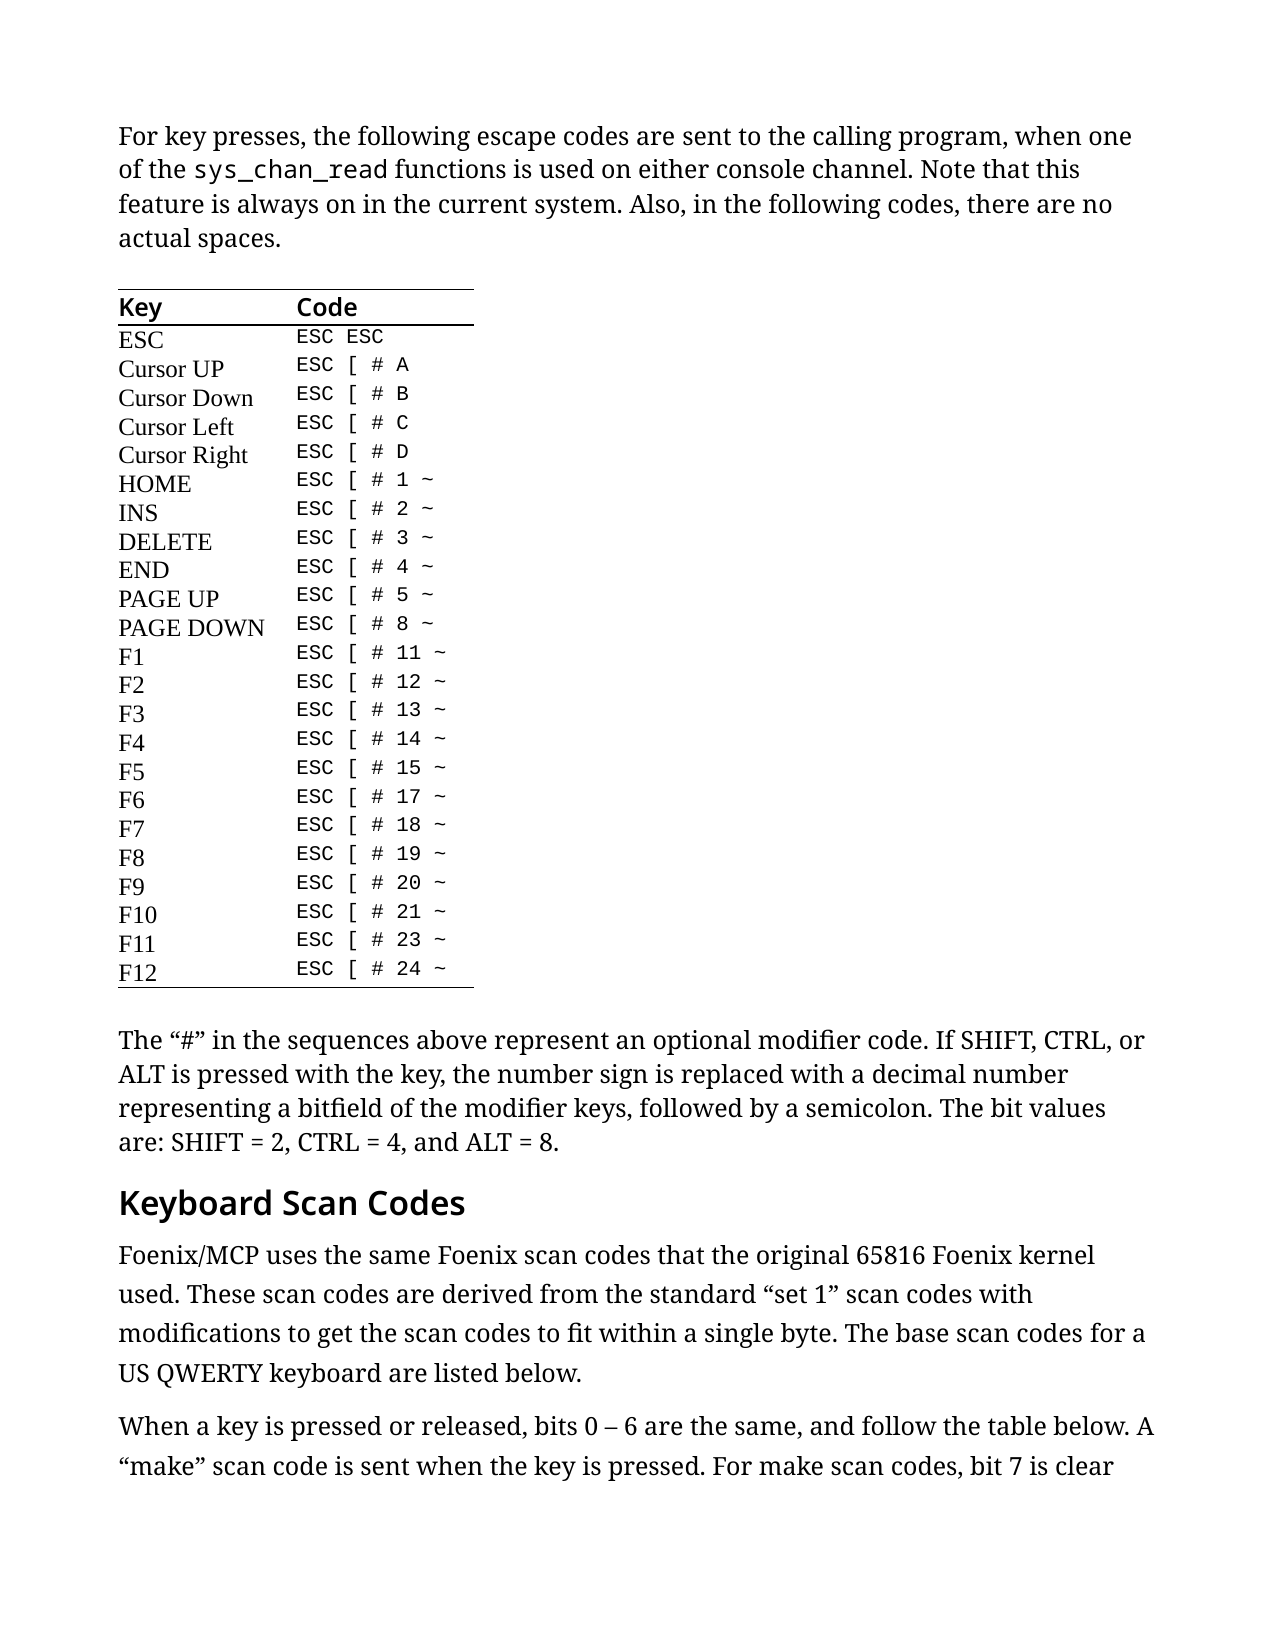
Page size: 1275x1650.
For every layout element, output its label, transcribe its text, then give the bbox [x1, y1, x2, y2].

table_cell ESC [ # 2 ~ [296, 498, 474, 527]
table_cell ESC [ # 11 ~ [296, 642, 474, 671]
table_cell ESC [ # 19 ~ [296, 843, 474, 872]
table_cell DELETE [118, 527, 296, 556]
table_cell F7 [118, 814, 296, 843]
table_cell ESC [ # 14 ~ [296, 728, 474, 757]
table_cell ESC [ # 23 ~ [296, 929, 474, 958]
table_cell ESC [ # 3 ~ [296, 527, 474, 556]
table_cell F11 [118, 929, 296, 958]
table_cell F8 [118, 843, 296, 872]
text For key presses, the following escape codes are sent to the calling program, when one of the sys_chan_read functions is used on either console channel. Note that this feature is always on in the current system. Also, in the following codes, there are no actual spaces. [118, 118, 1157, 254]
table_cell ESC [ # 4 ~ [296, 556, 474, 584]
table_cell ESC [ # B [296, 383, 474, 412]
table_cell END [118, 556, 296, 584]
table_cell PAGE DOWN [118, 613, 296, 642]
table_cell F1 [118, 642, 296, 671]
text The “#” in the sequences above represent an optional modifier code. If SHIFT, CTRL, or ALT is pressed with the key, the number sign is replaced with a decimal number representing a bitfield of the modifier keys, followed by a semicolon. The bit values are: SHIFT = 2, CTRL = 4, and ALT = 8. [118, 1022, 1157, 1159]
table_cell ESC [ # 12 ~ [296, 671, 474, 699]
table_cell ESC [ # 13 ~ [296, 699, 474, 728]
table_cell HOME [118, 469, 296, 498]
table_cell F4 [118, 728, 296, 757]
table_cell ESC [ # 18 ~ [296, 814, 474, 843]
subtitle Keyboard Scan Codes [118, 1179, 1157, 1225]
table_cell ESC [ # 5 ~ [296, 584, 474, 613]
table_cell ESC [ # 21 ~ [296, 901, 474, 929]
table_cell INS [118, 498, 296, 527]
text Foenix/MCP uses the same Foenix scan codes that the original 65816 Foenix kernel used. These scan codes are derived from the standard “set 1” scan codes with modifications to get the scan codes to fit within a single byte. The base scan codes for a US QWERTY keyboard are listed below. [118, 1238, 1157, 1389]
table_cell F9 [118, 872, 296, 901]
table_cell ESC [ # D [296, 441, 474, 469]
table_cell PAGE UP [118, 584, 296, 613]
table_cell ESC [ # 15 ~ [296, 757, 474, 786]
table_cell F5 [118, 757, 296, 786]
table_cell Cursor Left [118, 412, 296, 441]
table_cell ESC [118, 326, 296, 354]
table_cell ESC [ # 24 ~ [296, 958, 474, 987]
table_header Key [118, 290, 296, 324]
table_header Code [296, 290, 474, 324]
table_cell ESC [ # 8 ~ [296, 613, 474, 642]
table_cell F3 [118, 699, 296, 728]
table_cell ESC ESC [296, 326, 474, 354]
table_cell ESC [ # 20 ~ [296, 872, 474, 901]
table_cell ESC [ # 17 ~ [296, 786, 474, 814]
table_cell Cursor UP [118, 354, 296, 383]
table_cell ESC [ # C [296, 412, 474, 441]
table_cell ESC [ # 1 ~ [296, 469, 474, 498]
table_cell Cursor Down [118, 383, 296, 412]
table_cell F2 [118, 671, 296, 699]
table_cell Cursor Right [118, 441, 296, 469]
table_cell F10 [118, 901, 296, 929]
table_cell ESC [ # A [296, 354, 474, 383]
table_cell F12 [118, 958, 296, 987]
table_cell F6 [118, 786, 296, 814]
text When a key is pressed or released, bits 0 – 6 are the same, and follow the table below. A “make” scan code is sent when the key is pressed. For make scan codes, bit 7 is clear [118, 1409, 1157, 1482]
